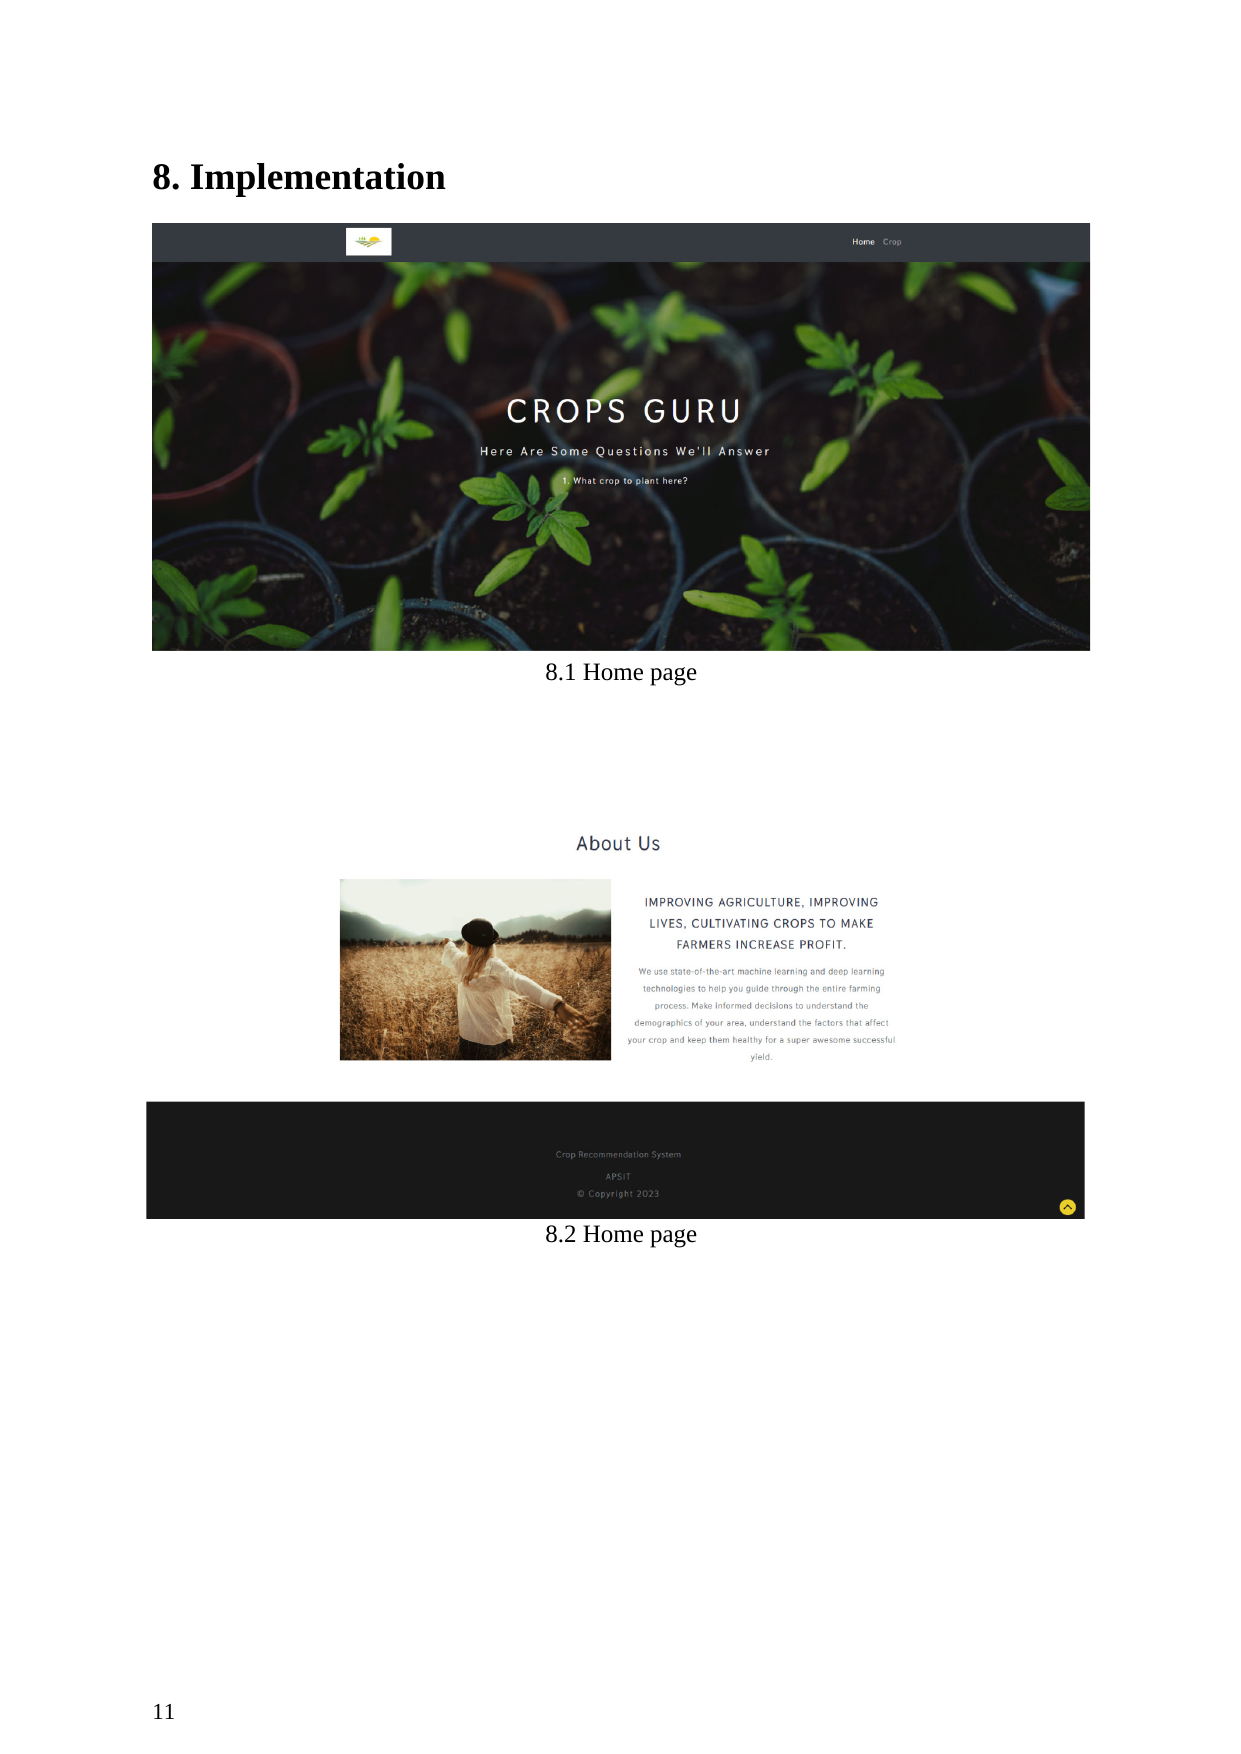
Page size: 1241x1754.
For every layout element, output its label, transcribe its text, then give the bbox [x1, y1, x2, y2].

picture [152, 223, 1091, 657]
text 8.1 Home page [152, 657, 1090, 686]
picture [146, 792, 1085, 1219]
subtitle 8. Implementation [152, 154, 1090, 197]
text 8.2 Home page [152, 785, 1090, 1247]
